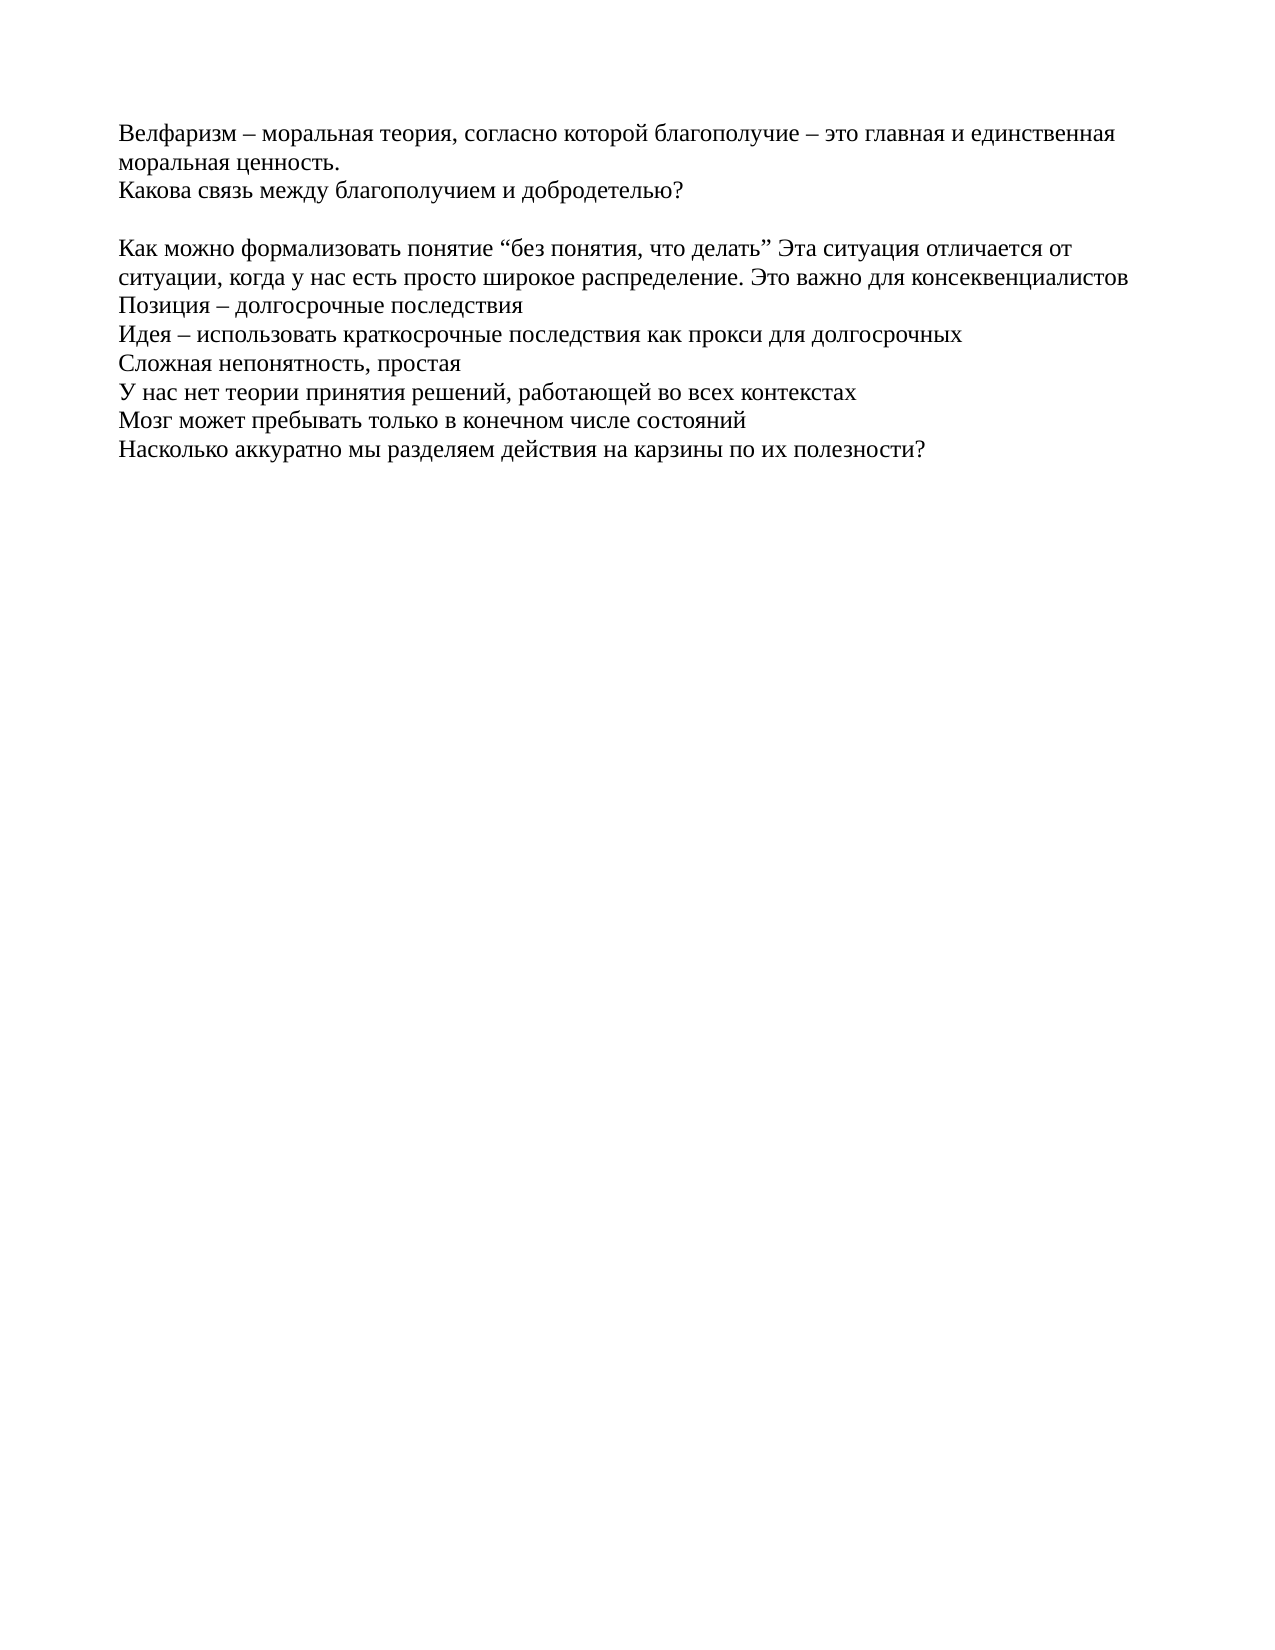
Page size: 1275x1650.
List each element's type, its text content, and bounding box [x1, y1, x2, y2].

text Идея – использовать краткосрочные последствия как прокси для долгосрочных [118, 319, 1157, 348]
text Сложная непонятность, простая [118, 348, 1157, 377]
text Позиция – долгосрочные последствия [118, 291, 1157, 319]
text Велфаризм – моральная теория, согласно которой благополучие – это главная и единственная моральная ценность. [118, 118, 1157, 176]
text Мозг может пребывать только в конечном числе состояний [118, 406, 1157, 434]
text У нас нет теории принятия решений, работающей во всех контекстах [118, 377, 1157, 406]
text Как можно формализовать понятие “без понятия, что делать” Эта ситуация отличается от ситуации, когда у нас есть просто широкое распределение. Это важно для консеквенциалистов [118, 233, 1157, 291]
text Какова связь между благополучием и добродетелью? [118, 176, 1157, 204]
text Насколько аккуратно мы разделяем действия на карзины по их полезности? [118, 434, 1157, 463]
